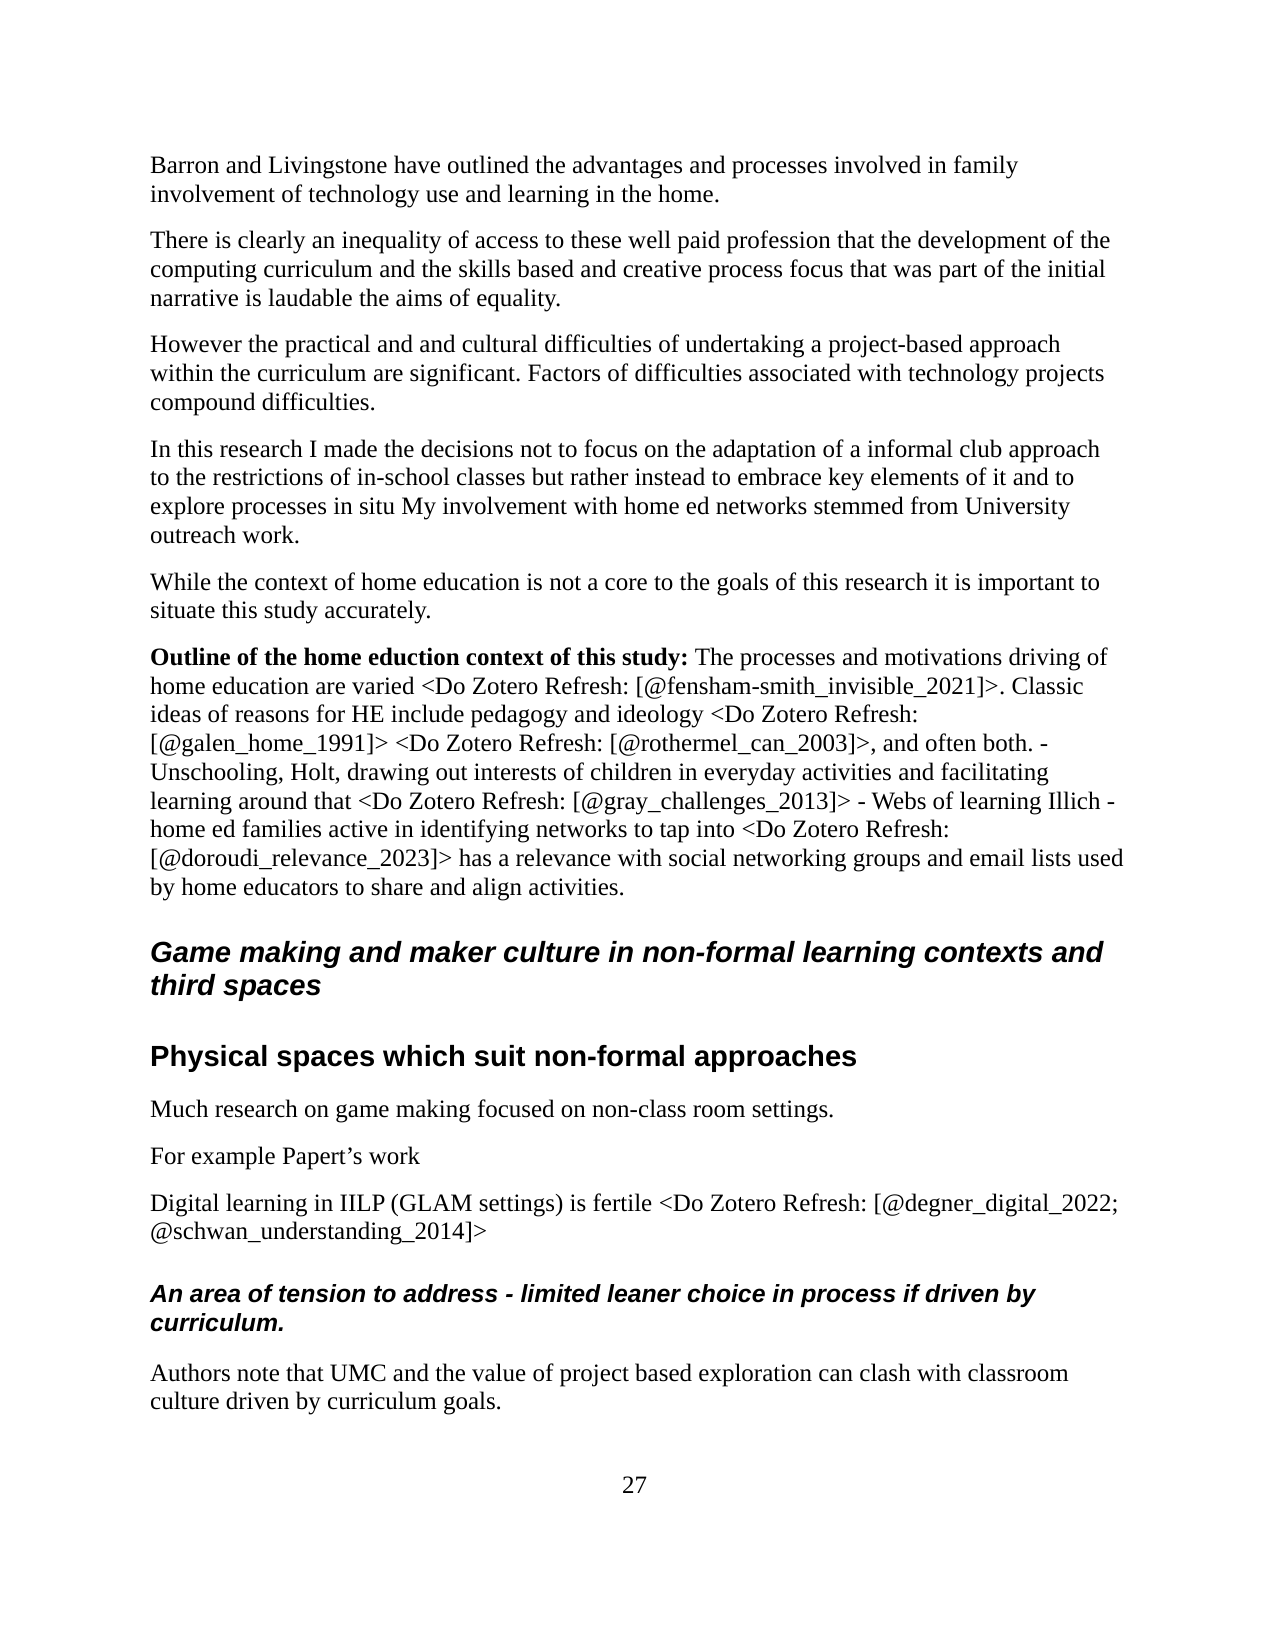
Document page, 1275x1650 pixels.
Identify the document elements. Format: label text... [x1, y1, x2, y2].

text There is clearly an inequality of access to these well paid profession that the development of the computing curriculum and the skills based and creative process focus that was part of the initial narrative is laudable the aims of equality. [150, 225, 1125, 312]
text While the context of home education is not a core to the goals of this research it is important to situate this study accurately. [150, 567, 1125, 624]
subtitle An area of tension to address - limited leaner choice in process if driven by curriculum. [150, 1279, 1125, 1336]
text Digital learning in IILP (GLAM settings) is fertile <Do Zotero Refresh: [@degner_digital_2022; @schwan_understanding_2014]> [150, 1188, 1125, 1245]
text Much research on game making focused on non-class room settings. [150, 1094, 1125, 1123]
text Authors note that UMC and the value of project based exploration can clash with classroom culture driven by curriculum goals. [150, 1358, 1125, 1415]
text For example Papert’s work [150, 1141, 1125, 1170]
text However the practical and and cultural difficulties of undertaking a project-based approach within the curriculum are significant. Factors of difficulties associated with technology projects compound difficulties. [150, 329, 1125, 416]
subtitle Game making and maker culture in non-formal learning contexts and third spaces [150, 935, 1125, 1002]
text In this research I made the decisions not to focus on the adaptation of a informal club approach to the restrictions of in-school classes but rather instead to embrace key elements of it and to explore processes in situ My involvement with home ed networks stemmed from University outreach work. [150, 434, 1125, 549]
text Outline of the home eduction context of this study: The processes and motivations driving of home education are varied <Do Zotero Refresh: [@fensham-smith_invisible_2021]>. Classic ideas of reasons for HE include pedagogy and ideology <Do Zotero Refresh: [@galen_home_1991]> <Do Zotero Refresh: [@rothermel_can_2003]>, and often both. - Unschooling, Holt, drawing out interests of children in everyday activities and facilitating learning around that <Do Zotero Refresh: [@gray_challenges_2013]> - Webs of learning Illich - home ed families active in identifying networks to tap into <Do Zotero Refresh: [@doroudi_relevance_2023]> has a relevance with social networking groups and email lists used by home educators to share and align activities. [150, 642, 1125, 901]
subtitle Physical spaces which suit non-formal approaches [150, 1039, 1125, 1073]
text Barron and Livingstone have outlined the advantages and processes involved in family involvement of technology use and learning in the home. [150, 150, 1125, 207]
